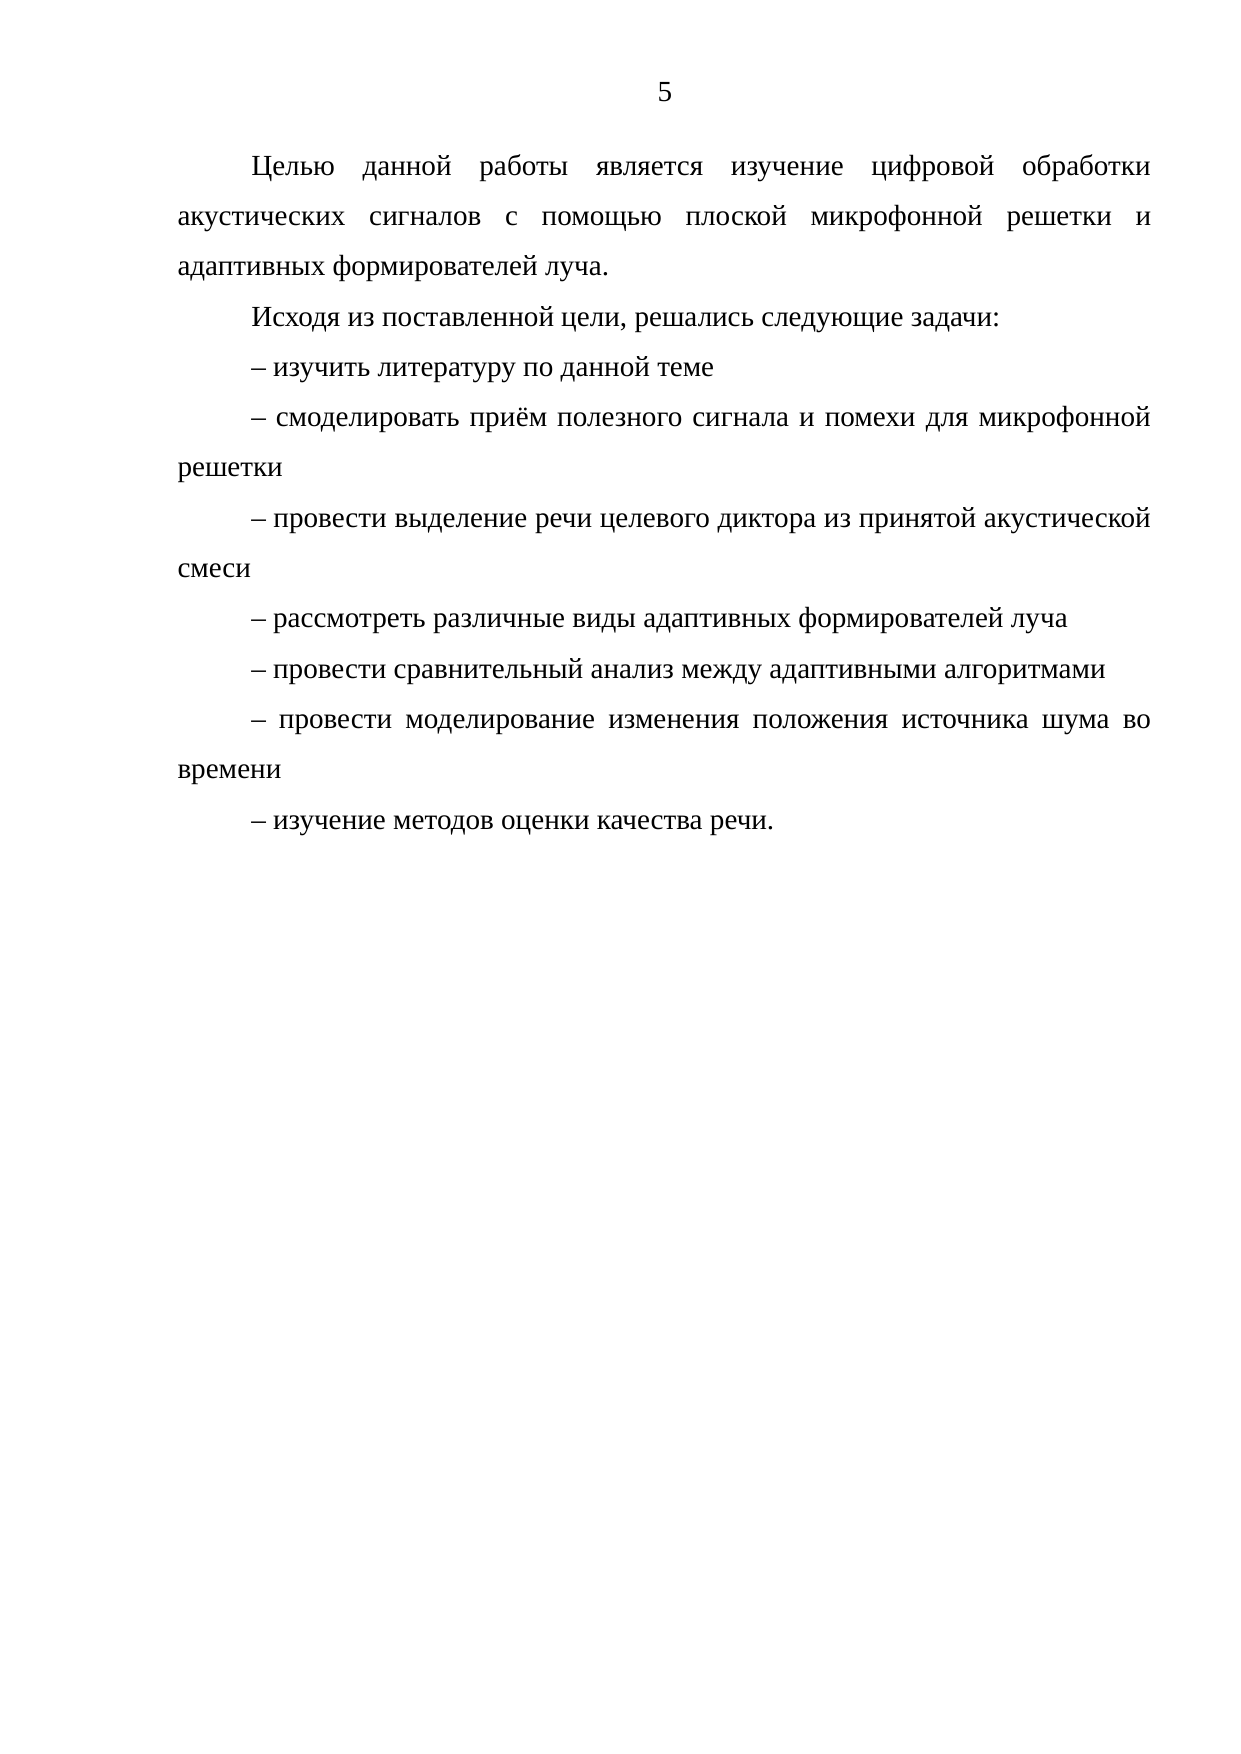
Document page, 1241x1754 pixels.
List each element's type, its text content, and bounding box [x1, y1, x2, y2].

text Исходя из поставленной цели, решались следующие задачи: [177, 299, 1152, 332]
text – смоделировать приём полезного сигнала и помехи для микрофонной решетки [177, 399, 1152, 483]
text – провести выделение речи целевого диктора из принятой акустической смеси [177, 500, 1152, 584]
text – изучение методов оценки качества речи. [177, 802, 1152, 835]
text – провести сравнительный анализ между адаптивными алгоритмами [177, 651, 1152, 684]
text – рассмотреть различные виды адаптивных формирователей луча [177, 601, 1152, 634]
text – изучить литературу по данной теме [177, 349, 1152, 382]
text Целью данной работы является изучение цифровой обработки акустических сигналов с помощью плоской микрофонной решетки и адаптивных формирователей луча. [177, 148, 1152, 282]
text – провести моделирование изменения положения источника шума во времени [177, 701, 1152, 785]
